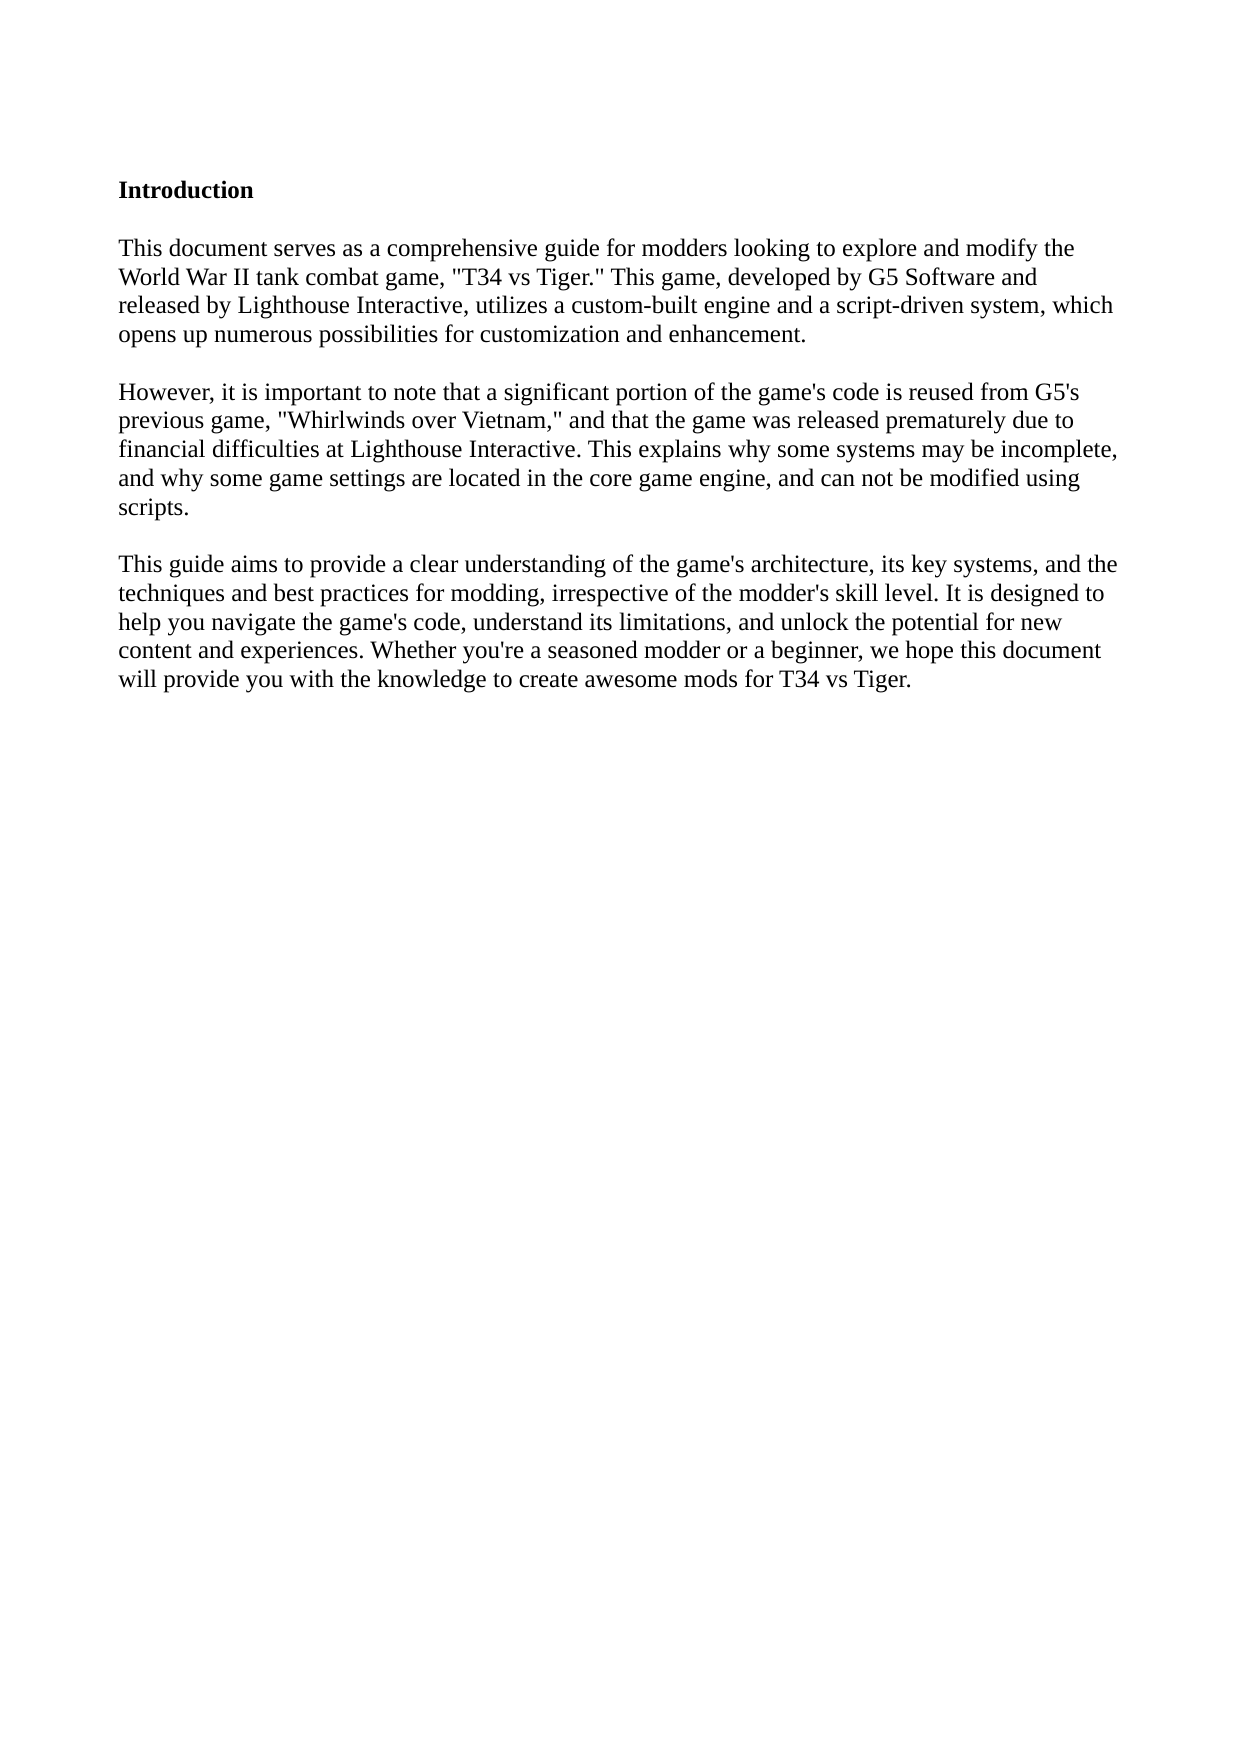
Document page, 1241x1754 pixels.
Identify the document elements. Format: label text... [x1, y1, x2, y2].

text However, it is important to note that a significant portion of the game's code is reused from G5's previous game, "Whirlwinds over Vietnam," and that the game was released prematurely due to financial difficulties at Lighthouse Interactive. This explains why some systems may be incomplete, and why some game settings are located in the core game engine, and can not be modified using scripts. [118, 377, 1122, 521]
text Introduction [118, 176, 1122, 204]
text This guide aims to provide a clear understanding of the game's architecture, its key systems, and the techniques and best practices for modding, irrespective of the modder's skill level. It is designed to help you navigate the game's code, understand its limitations, and unlock the potential for new content and experiences. Whether you're a seasoned modder or a beginner, we hope this document will provide you with the knowledge to create awesome mods for T34 vs Tiger. [118, 549, 1122, 693]
text This document serves as a comprehensive guide for modders looking to explore and modify the World War II tank combat game, "T34 vs Tiger." This game, developed by G5 Software and released by Lighthouse Interactive, utilizes a custom-built engine and a script-driven system, which opens up numerous possibilities for customization and enhancement. [118, 233, 1122, 348]
